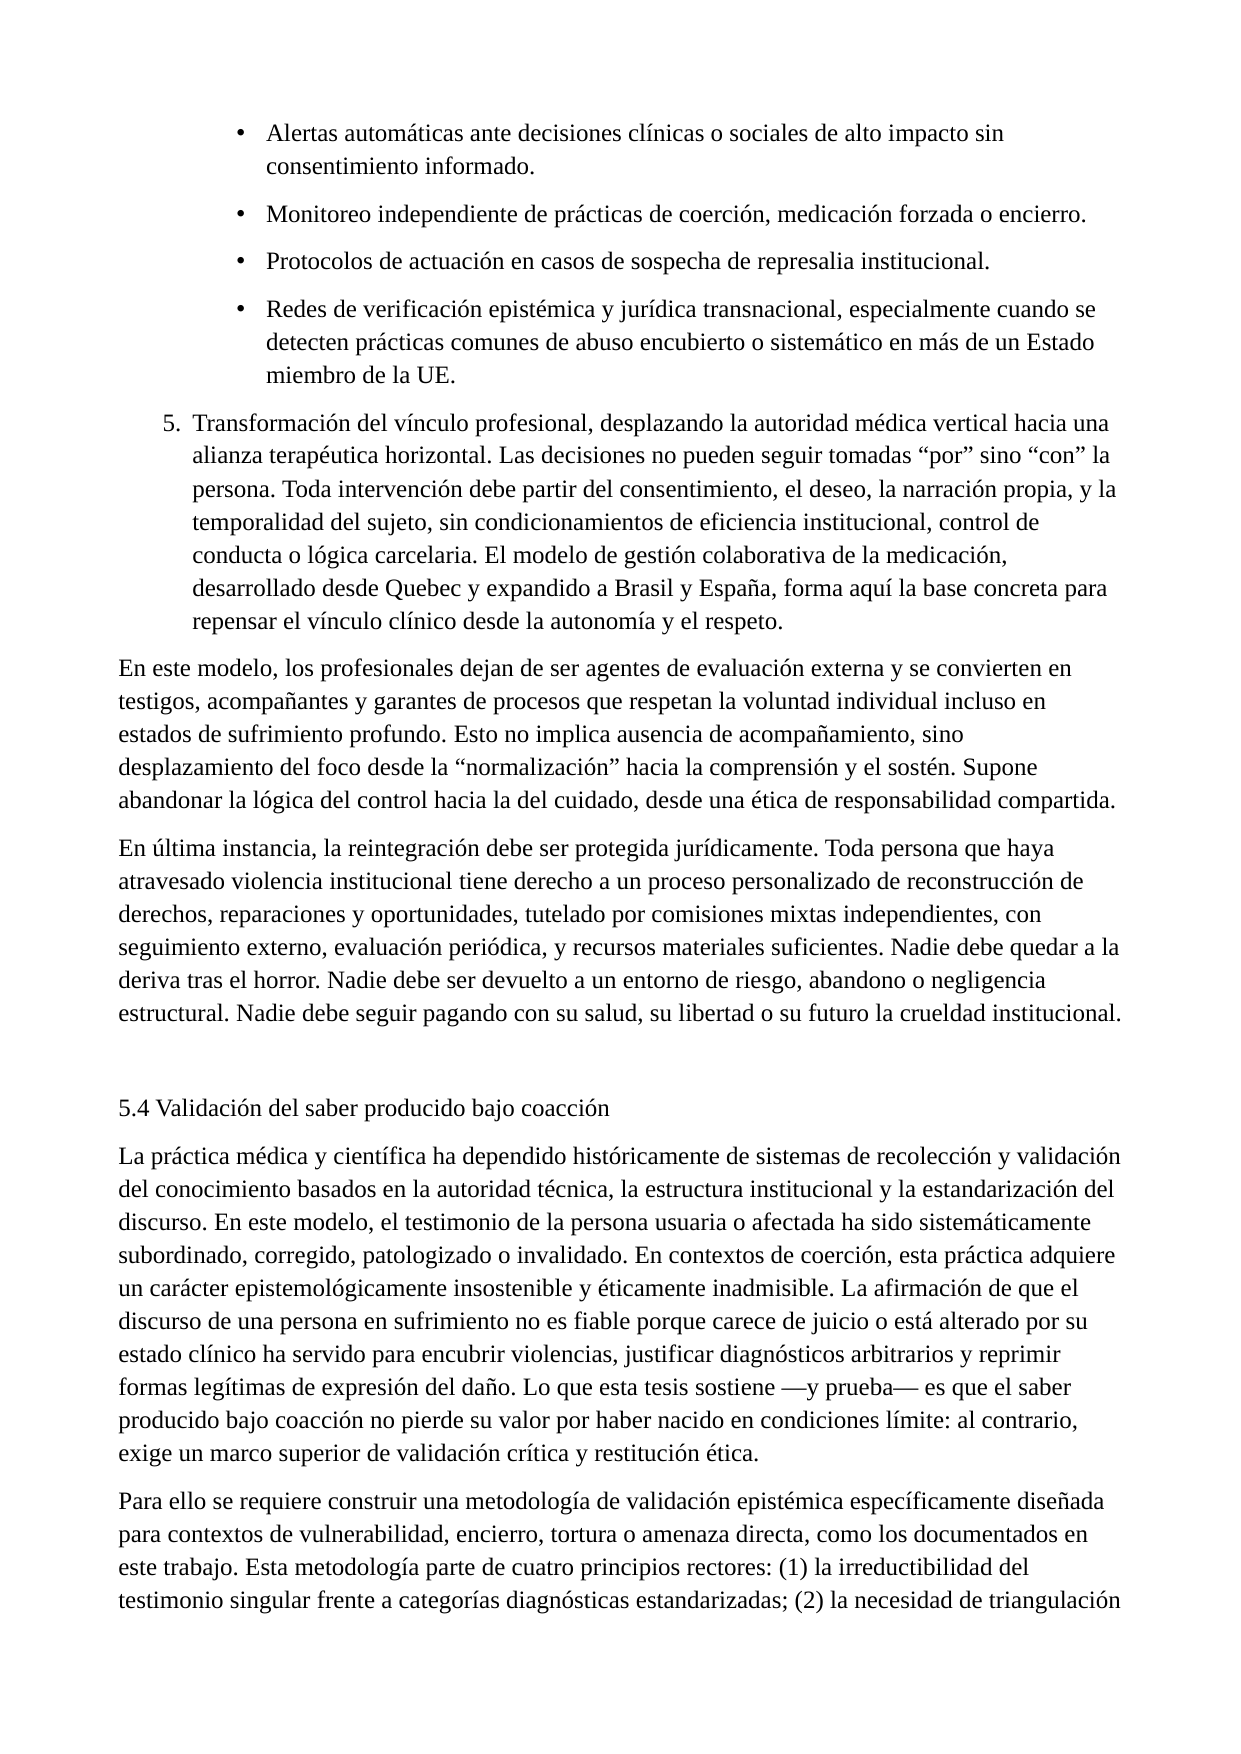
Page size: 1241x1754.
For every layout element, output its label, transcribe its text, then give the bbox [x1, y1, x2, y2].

list Monitoreo independiente de prácticas de coerción, medicación forzada o encierro. [236, 199, 1122, 227]
list Protocolos de actuación en casos de sospecha de represalia institucional. [236, 246, 1122, 275]
text 5.4 Validación del saber producido bajo coacción [118, 1093, 1122, 1122]
list Redes de verificación epistémica y jurídica transnacional, especialmente cuando se detecten prácticas comunes de abuso encubierto o sistemático en más de un Estado miembro de la UE. [236, 294, 1122, 389]
text La práctica médica y científica ha dependido históricamente de sistemas de recolección y validación del conocimiento basados en la autoridad técnica, la estructura institucional y la estandarización del discurso. En este modelo, el testimonio de la persona usuaria o afectada ha sido sistemáticamente subordinado, corregido, patologizado o invalidado. En contextos de coerción, esta práctica adquiere un carácter epistemológicamente insostenible y éticamente inadmisible. La afirmación de que el discurso de una persona en sufrimiento no es fiable porque carece de juicio o está alterado por su estado clínico ha servido para encubrir violencias, justificar diagnósticos arbitrarios y reprimir formas legítimas de expresión del daño. Lo que esta tesis sostiene —y prueba— es que el saber producido bajo coacción no pierde su valor por haber nacido en condiciones límite: al contrario, exige un marco superior de validación crítica y restitución ética. [118, 1141, 1122, 1467]
text En este modelo, los profesionales dejan de ser agentes de evaluación externa y se convierten en testigos, acompañantes y garantes de procesos que respetan la voluntad individual incluso en estados de sufrimiento profundo. Esto no implica ausencia de acompañamiento, sino desplazamiento del foco desde la “normalización” hacia la comprensión y el sostén. Supone abandonar la lógica del control hacia la del cuidado, desde una ética de responsabilidad compartida. [118, 653, 1122, 814]
text Para ello se requiere construir una metodología de validación epistémica específicamente diseñada para contextos de vulnerabilidad, encierro, tortura o amenaza directa, como los documentados en este trabajo. Esta metodología parte de cuatro principios rectores: (1) la irreductibilidad del testimonio singular frente a categorías diagnósticas estandarizadas; (2) la necesidad de triangulación [118, 1486, 1122, 1613]
text En última instancia, la reintegración debe ser protegida jurídicamente. Toda persona que haya atravesado violencia institucional tiene derecho a un proceso personalizado de reconstrucción de derechos, reparaciones y oportunidades, tutelado por comisiones mixtas independientes, con seguimiento externo, evaluación periódica, y recursos materiales suficientes. Nadie debe quedar a la deriva tras el horror. Nadie debe ser devuelto a un entorno de riesgo, abandono o negligencia estructural. Nadie debe seguir pagando con su salud, su libertad o su futuro la crueldad institucional. [118, 833, 1122, 1027]
list Transformación del vínculo profesional, desplazando la autoridad médica vertical hacia una alianza terapéutica horizontal. Las decisiones no pueden seguir tomadas “por” sino “con” la persona. Toda intervención debe partir del consentimiento, el deseo, la narración propia, y la temporalidad del sujeto, sin condicionamientos de eficiencia institucional, control de conducta o lógica carcelaria. El modelo de gestión colaborativa de la medicación, desarrollado desde Quebec y expandido a Brasil y España, forma aquí la base concreta para repensar el vínculo clínico desde la autonomía y el respeto. [162, 408, 1122, 634]
list Alertas automáticas ante decisiones clínicas o sociales de alto impacto sin consentimiento informado. [236, 118, 1122, 180]
